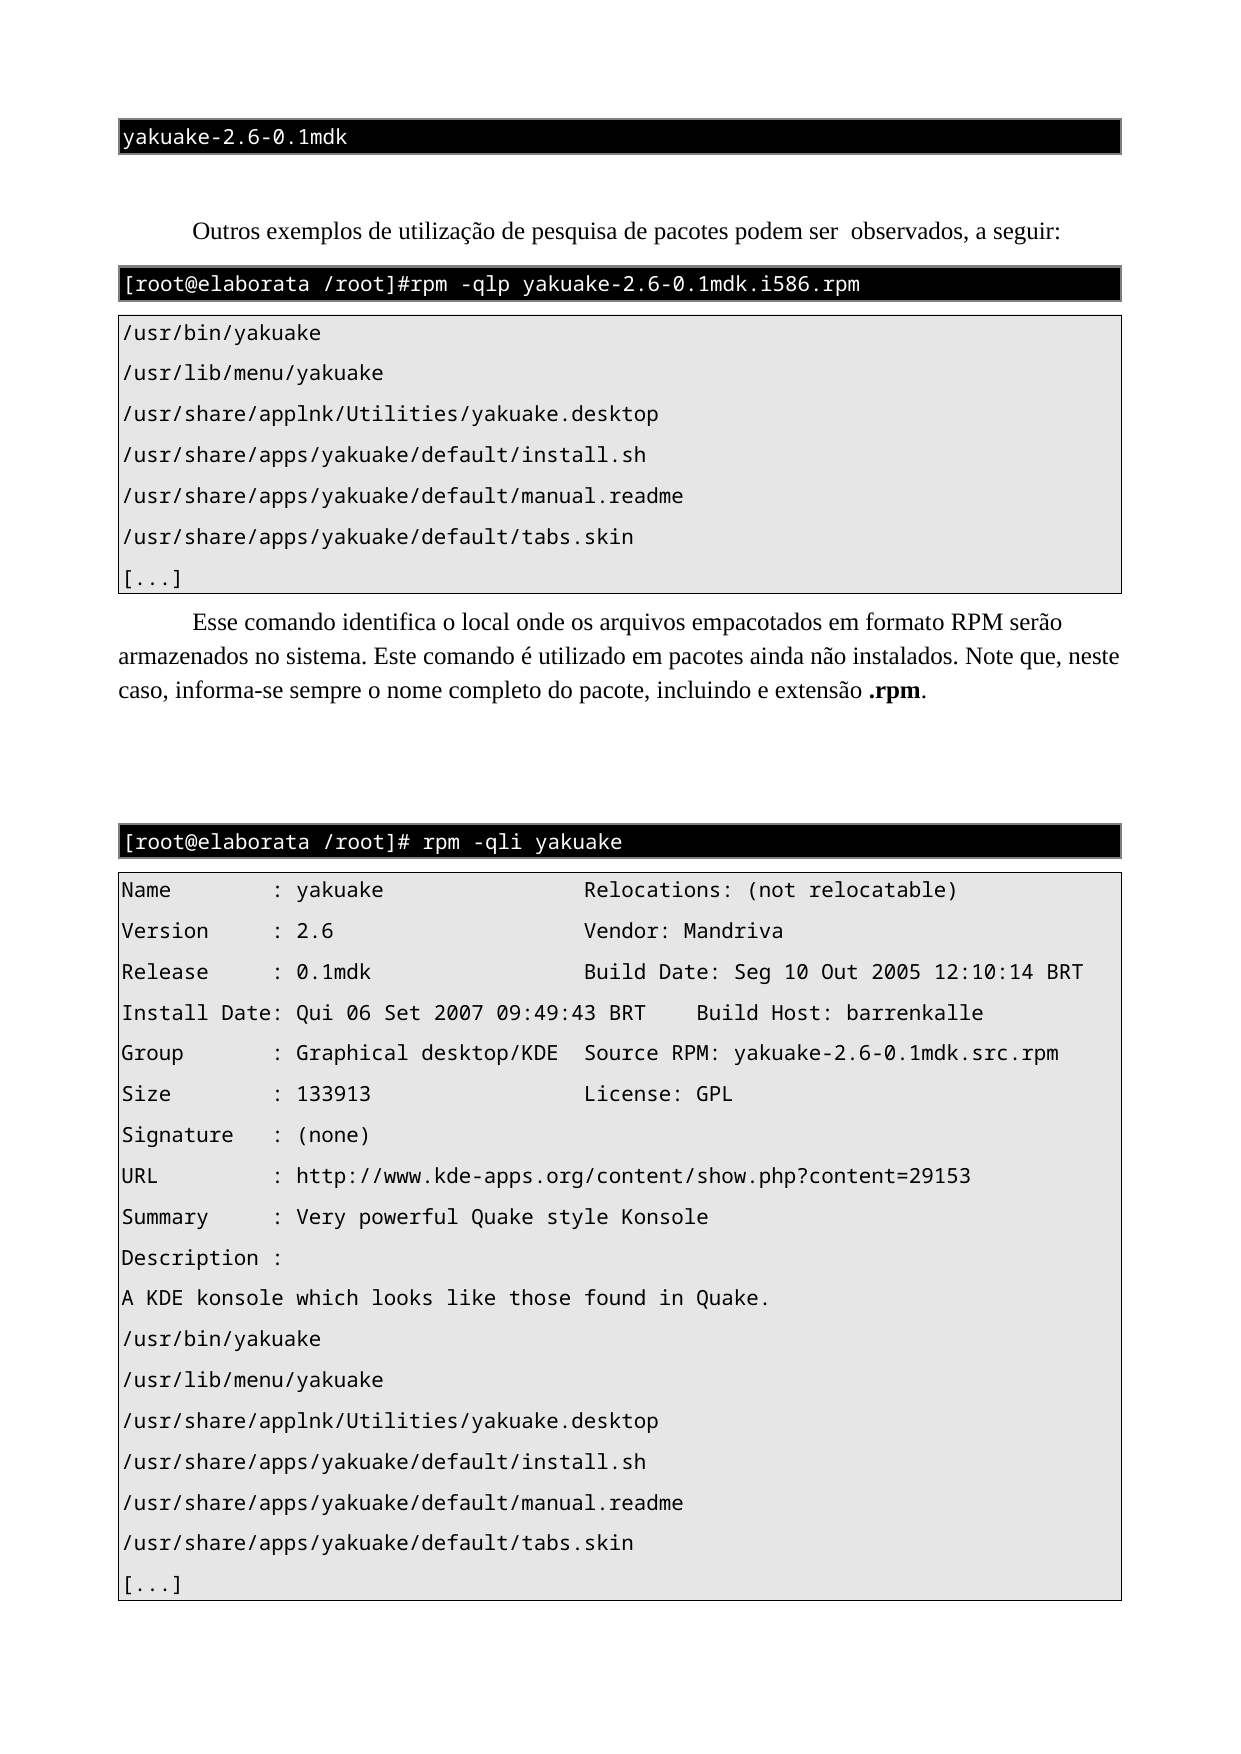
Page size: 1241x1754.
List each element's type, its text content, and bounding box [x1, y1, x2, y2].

text Group : Graphical desktop/KDE Source RPM: yakuake-2.6-0.1mdk.src.rpm [119, 1035, 1121, 1067]
text /usr/bin/yakuake [119, 316, 1121, 346]
text Release : 0.1mdk Build Date: Seg 10 Out 2005 12:10:14 BRT [119, 954, 1121, 985]
text Name : yakuake Relocations: (not relocatable) [119, 873, 1121, 903]
text /usr/share/apps/yakuake/default/tabs.skin [119, 1525, 1121, 1557]
text /usr/bin/yakuake [119, 1321, 1121, 1353]
text A KDE konsole which looks like those found in Quake. [119, 1280, 1121, 1312]
text Size : 133913 License: GPL [119, 1076, 1121, 1108]
text Version : 2.6 Vendor: Mandriva [119, 913, 1121, 944]
text [...] [119, 1566, 1121, 1600]
text /usr/share/applnk/Utilities/yakuake.desktop [119, 396, 1121, 428]
text /usr/lib/menu/yakuake [119, 355, 1121, 387]
text Esse comando identifica o local onde os arquivos empacotados em formato RPM serão armazenados no sistema. Este comando é utilizado em pacotes ainda não instalados. Note que, neste caso, informa-se sempre o nome completo do pacote, incluindo e extensão .rpm. [118, 607, 1122, 704]
text /usr/share/applnk/Utilities/yakuake.desktop [119, 1403, 1121, 1434]
text URL : http://www.kde-apps.org/content/show.php?content=29153 [119, 1158, 1121, 1189]
text /usr/share/apps/yakuake/default/install.sh [119, 1444, 1121, 1475]
text [root@elaborata /root]# rpm -qli yakuake [120, 825, 1120, 857]
text Signature : (none) [119, 1117, 1121, 1148]
text /usr/share/apps/yakuake/default/tabs.skin [119, 519, 1121, 550]
text /usr/share/apps/yakuake/default/manual.readme [119, 1484, 1121, 1516]
text yakuake-2.6-0.1mdk [120, 120, 1120, 153]
text [...] [119, 559, 1121, 593]
text /usr/share/apps/yakuake/default/install.sh [119, 437, 1121, 469]
text Install Date: Qui 06 Set 2007 09:49:43 BRT Build Host: barrenkalle [119, 994, 1121, 1026]
text [root@elaborata /root]#rpm -qlp yakuake-2.6-0.1mdk.i586.rpm [120, 268, 1120, 300]
text /usr/lib/menu/yakuake [119, 1362, 1121, 1393]
text Description : [119, 1239, 1121, 1271]
text /usr/share/apps/yakuake/default/manual.readme [119, 478, 1121, 509]
text Summary : Very powerful Quake style Konsole [119, 1199, 1121, 1230]
text Outros exemplos de utilização de pesquisa de pacotes podem ser observados, a seguir: [118, 216, 1122, 245]
